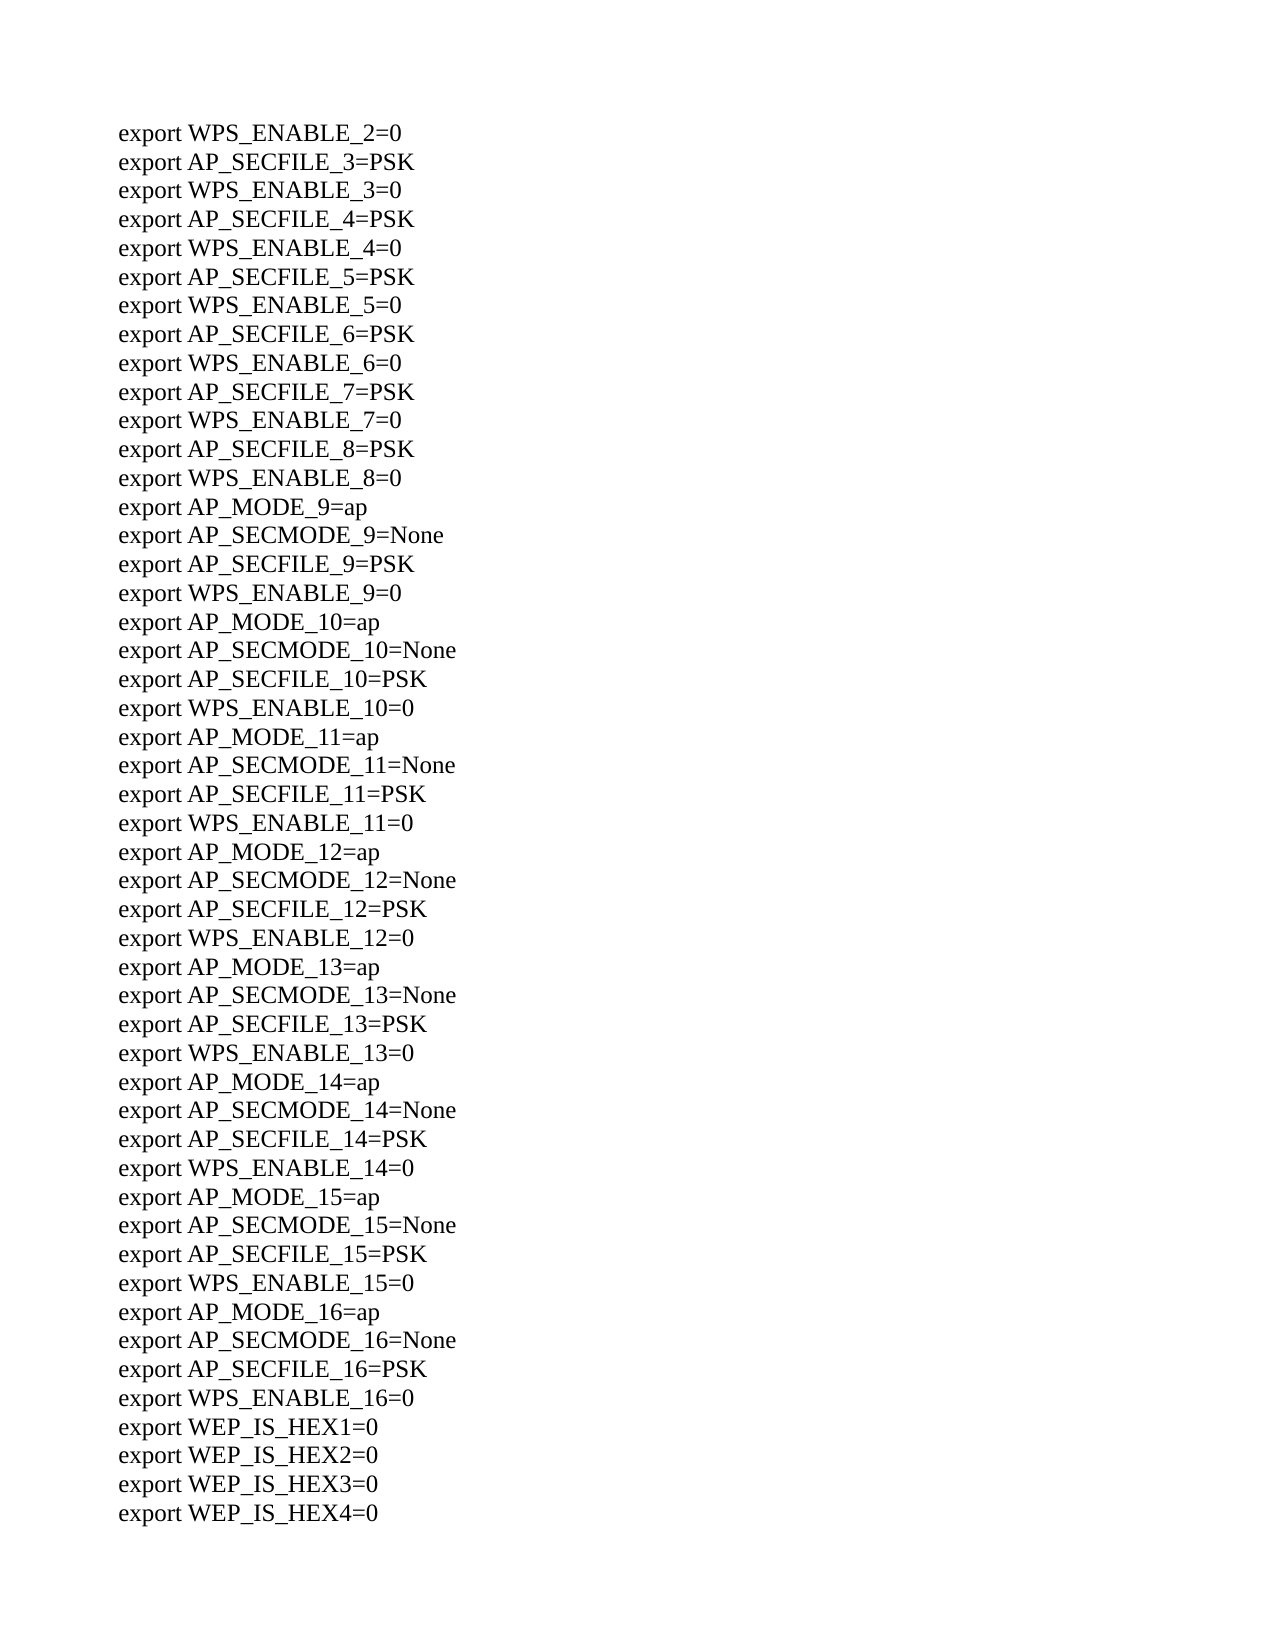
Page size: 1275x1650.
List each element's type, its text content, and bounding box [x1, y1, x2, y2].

text export WPS_ENABLE_5=0 [118, 291, 1157, 319]
text export AP_SECFILE_6=PSK [118, 319, 1157, 348]
text export WEP_IS_HEX2=0 [118, 1441, 1157, 1469]
text export AP_SECFILE_12=PSK [118, 894, 1157, 923]
text export AP_SECFILE_11=PSK [118, 779, 1157, 808]
text export AP_SECFILE_10=PSK [118, 664, 1157, 693]
text export AP_SECFILE_3=PSK [118, 147, 1157, 176]
text export AP_MODE_9=ap [118, 492, 1157, 521]
text export WPS_ENABLE_8=0 [118, 463, 1157, 492]
text export AP_SECMODE_9=None [118, 521, 1157, 549]
text export AP_MODE_16=ap [118, 1297, 1157, 1326]
text export WPS_ENABLE_11=0 [118, 808, 1157, 837]
text export WEP_IS_HEX3=0 [118, 1469, 1157, 1498]
text export AP_SECFILE_9=PSK [118, 549, 1157, 578]
text export WPS_ENABLE_10=0 [118, 693, 1157, 722]
text export WPS_ENABLE_2=0 [118, 118, 1157, 147]
text export WPS_ENABLE_9=0 [118, 578, 1157, 607]
text export WPS_ENABLE_15=0 [118, 1268, 1157, 1297]
text export AP_SECFILE_4=PSK [118, 204, 1157, 233]
text export AP_SECFILE_8=PSK [118, 434, 1157, 463]
text export AP_SECFILE_7=PSK [118, 377, 1157, 406]
text export WPS_ENABLE_3=0 [118, 176, 1157, 204]
text export AP_SECMODE_11=None [118, 751, 1157, 779]
text export AP_SECMODE_16=None [118, 1326, 1157, 1354]
text export AP_MODE_13=ap [118, 952, 1157, 981]
text export AP_SECMODE_10=None [118, 636, 1157, 664]
text export WPS_ENABLE_13=0 [118, 1038, 1157, 1067]
text export AP_MODE_14=ap [118, 1067, 1157, 1096]
text export AP_MODE_15=ap [118, 1182, 1157, 1211]
text export AP_SECMODE_13=None [118, 981, 1157, 1009]
text export AP_MODE_10=ap [118, 607, 1157, 636]
text export AP_SECMODE_15=None [118, 1211, 1157, 1239]
text export AP_SECFILE_14=PSK [118, 1124, 1157, 1153]
text export AP_SECFILE_5=PSK [118, 262, 1157, 291]
text export WEP_IS_HEX1=0 [118, 1412, 1157, 1441]
text export WEP_IS_HEX4=0 [118, 1498, 1157, 1527]
text export AP_SECMODE_14=None [118, 1096, 1157, 1124]
text export AP_SECFILE_13=PSK [118, 1009, 1157, 1038]
text export WPS_ENABLE_4=0 [118, 233, 1157, 262]
text export WPS_ENABLE_6=0 [118, 348, 1157, 377]
text export AP_SECFILE_15=PSK [118, 1239, 1157, 1268]
text export AP_MODE_12=ap [118, 837, 1157, 866]
text export WPS_ENABLE_14=0 [118, 1153, 1157, 1182]
text export AP_MODE_11=ap [118, 722, 1157, 751]
text export WPS_ENABLE_12=0 [118, 923, 1157, 952]
text export AP_SECMODE_12=None [118, 866, 1157, 894]
text export AP_SECFILE_16=PSK [118, 1354, 1157, 1383]
text export WPS_ENABLE_7=0 [118, 406, 1157, 434]
text export WPS_ENABLE_16=0 [118, 1383, 1157, 1412]
